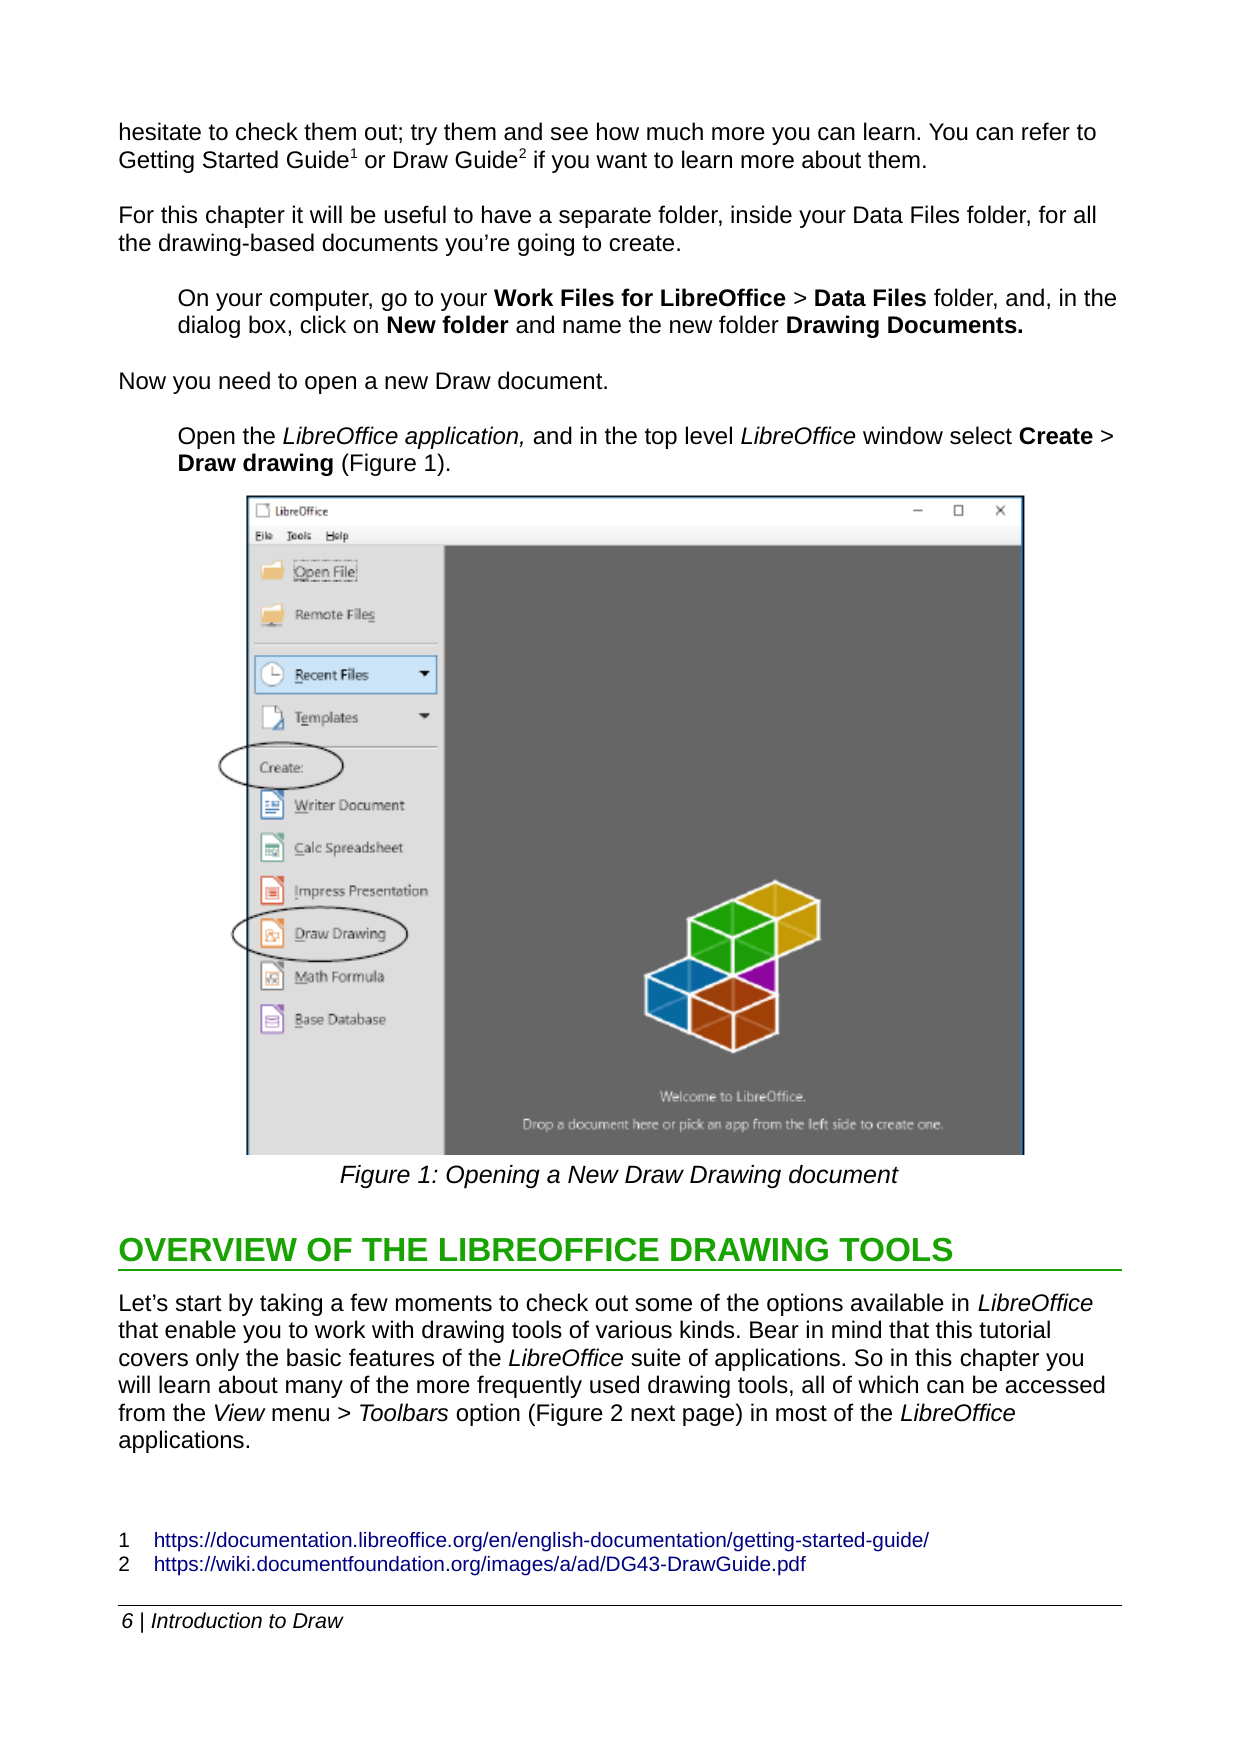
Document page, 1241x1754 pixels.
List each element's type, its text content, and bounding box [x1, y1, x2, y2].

text https://documentation.libreoffice.org/en/english-documentation/getting-started-guide/ [118, 1528, 1122, 1552]
text Figure 1: Opening a New Draw Drawing document [207, 1155, 1033, 1189]
text Let’s start by taking a few moments to check out some of the options available in LibreOffice that enable you to work with drawing tools of various kinds. Bear in mind that this tutorial covers only the basic features of the LibreOffice suite of applications. So in this chapter you will learn about many of the more frequently used drawing tools, all of which can be accessed from the View menu > Toolbars option (Figure 2 next page) in most of the LibreOffice applications. [118, 1288, 1122, 1454]
text On your computer, go to your Work Files for LibreOffice > Data Files folder, and, in the dialog box, click on New folder and name the new folder Drawing Documents. [177, 284, 1122, 339]
picture [206, 488, 1034, 1155]
text For this chapter it will be useful to have a separate folder, inside your Data Files folder, for all the drawing-based documents you’re going to create. [118, 201, 1122, 256]
text hesitate to check them out; try them and see how much more you can learn. You can refer to Getting Started Guide or Draw Guide if you want to learn more about them. [118, 118, 1122, 173]
text https://wiki.documentfoundation.org/images/a/ad/DG43-DrawGuide.pdf [118, 1552, 1122, 1576]
text Open the LibreOffice application, and in the top level LibreOffice window select Create > Draw drawing (Figure 1). [177, 422, 1122, 477]
text Now you need to open a new Draw document. [118, 367, 1122, 394]
subtitle OVERVIEW OF THE LIBREOFFICE DRAWING TOOLS [118, 1230, 1122, 1269]
